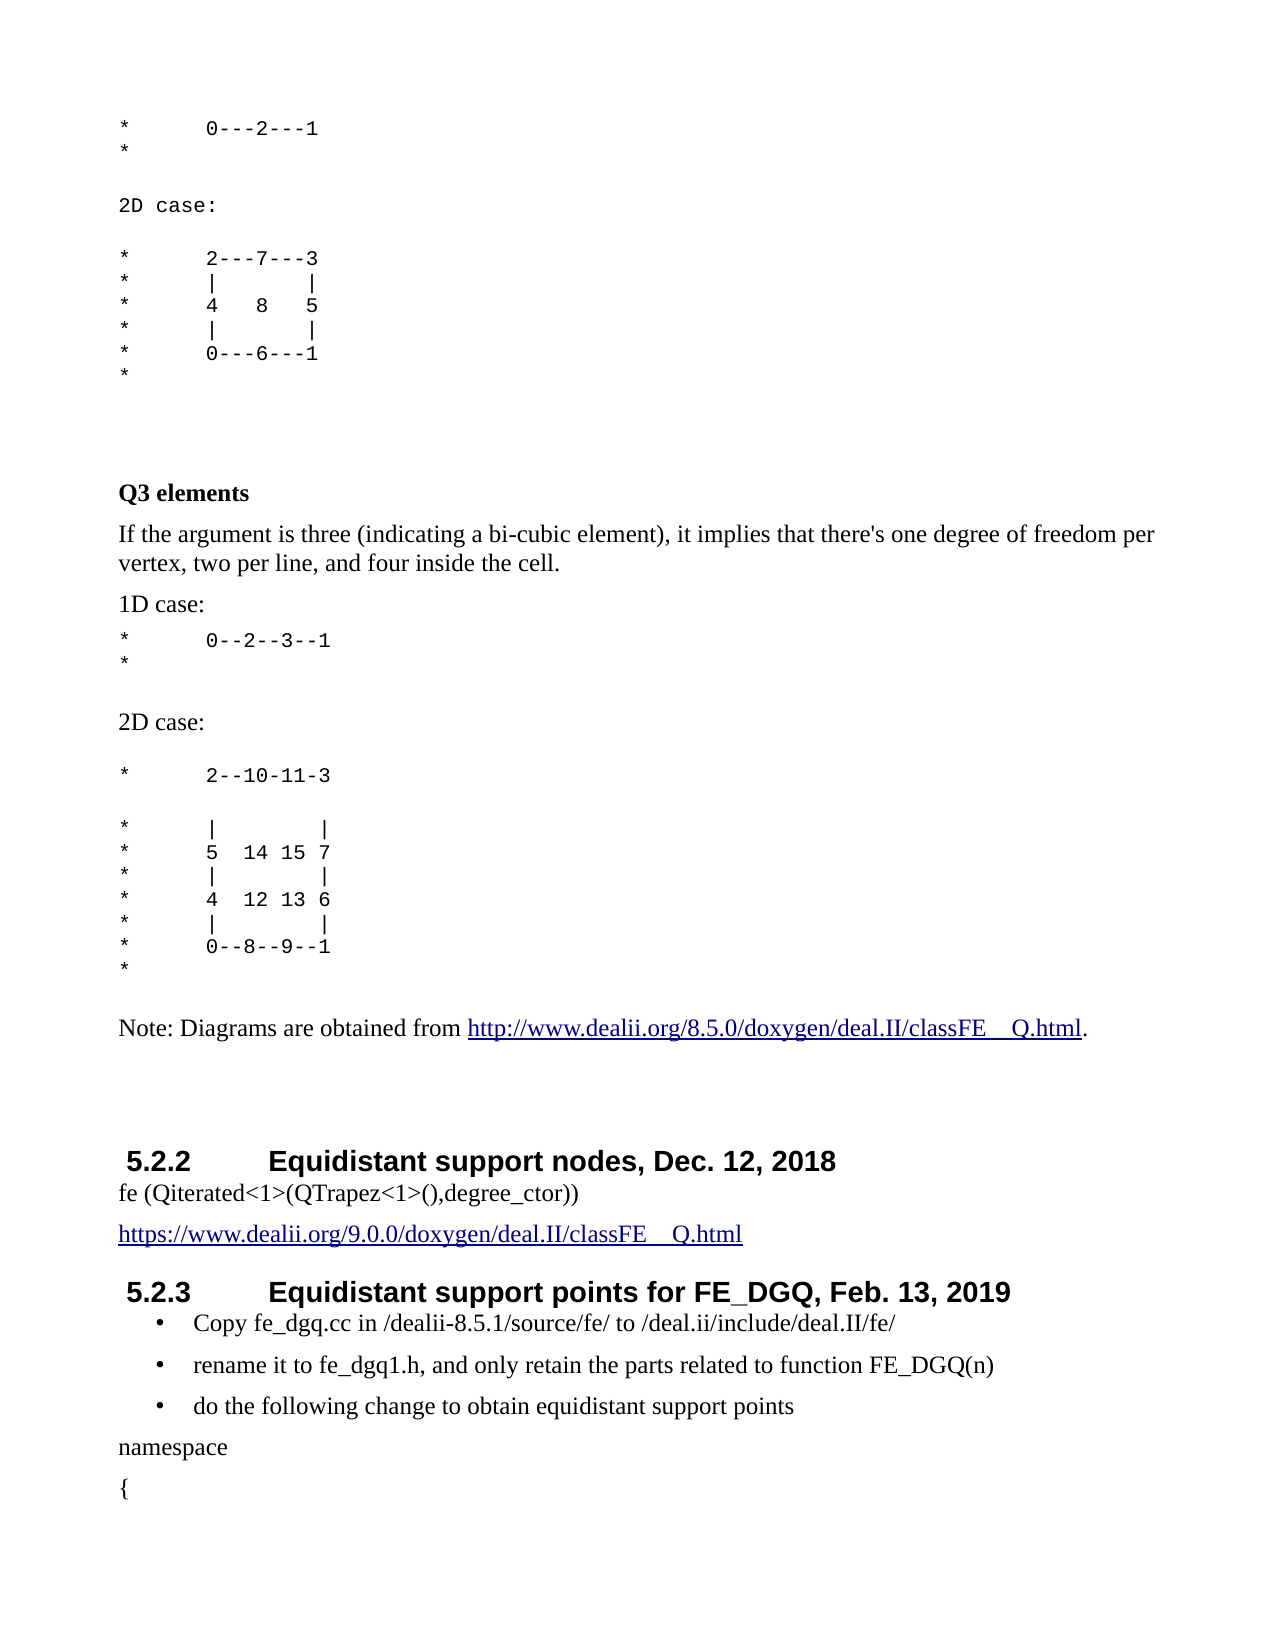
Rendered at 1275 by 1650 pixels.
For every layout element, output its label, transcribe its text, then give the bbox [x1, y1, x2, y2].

list Copy fe_dgq.cc in /dealii-8.5.1/source/fe/ to /deal.ii/include/deal.II/fe/ [156, 1308, 1157, 1337]
list rename it to fe_dgq1.h, and only retain the parts related to function FE_DGQ(n) [156, 1350, 1157, 1378]
text * 0---6---1 [118, 343, 1157, 366]
text Q3 elements [118, 478, 1157, 506]
text * 0--2--3--1 [118, 630, 1157, 654]
text Note: Diagrams are obtained from http://www.dealii.org/8.5.0/doxygen/deal.II/classFE__Q.html. [118, 1013, 1157, 1042]
text * 2--10-11-3 [118, 765, 1157, 789]
text If the argument is three (indicating a bi-cubic element), it implies that there's one degree of freedom per vertex, two per line, and four inside the cell. [118, 519, 1157, 576]
text * [118, 960, 1157, 984]
text * 4 12 13 6 [118, 889, 1157, 913]
text * 5 14 15 7 [118, 842, 1157, 866]
text 2D case: [118, 195, 1157, 218]
text fe (Qiterated<1>(QTrapez<1>(),degree_ctor)) [118, 1178, 1157, 1207]
text * 0--8--9--1 [118, 936, 1157, 960]
text * [118, 142, 1157, 165]
subtitle Equidistant support points for FE_DGQ, Feb. 13, 2019 [118, 1275, 1157, 1308]
subtitle Equidistant support nodes, Dec. 12, 2018 [118, 1144, 1157, 1178]
text * | | [118, 319, 1157, 343]
text https://www.dealii.org/9.0.0/doxygen/deal.II/classFE__Q.html [118, 1219, 1157, 1248]
text namespace [118, 1432, 1157, 1461]
text * 4 8 5 [118, 295, 1157, 319]
text * 0---2---1 [118, 118, 1157, 142]
list do the following change to obtain equidistant support points [156, 1391, 1157, 1420]
text * | | [118, 818, 1157, 842]
text * | | [118, 272, 1157, 295]
text * 2---7---3 [118, 248, 1157, 272]
text 1D case: [118, 589, 1157, 618]
text 2D case: [118, 707, 1157, 736]
text * | | [118, 866, 1157, 889]
text * [118, 654, 1157, 677]
text * | | [118, 913, 1157, 936]
text * [118, 366, 1157, 390]
text { [118, 1473, 1157, 1502]
